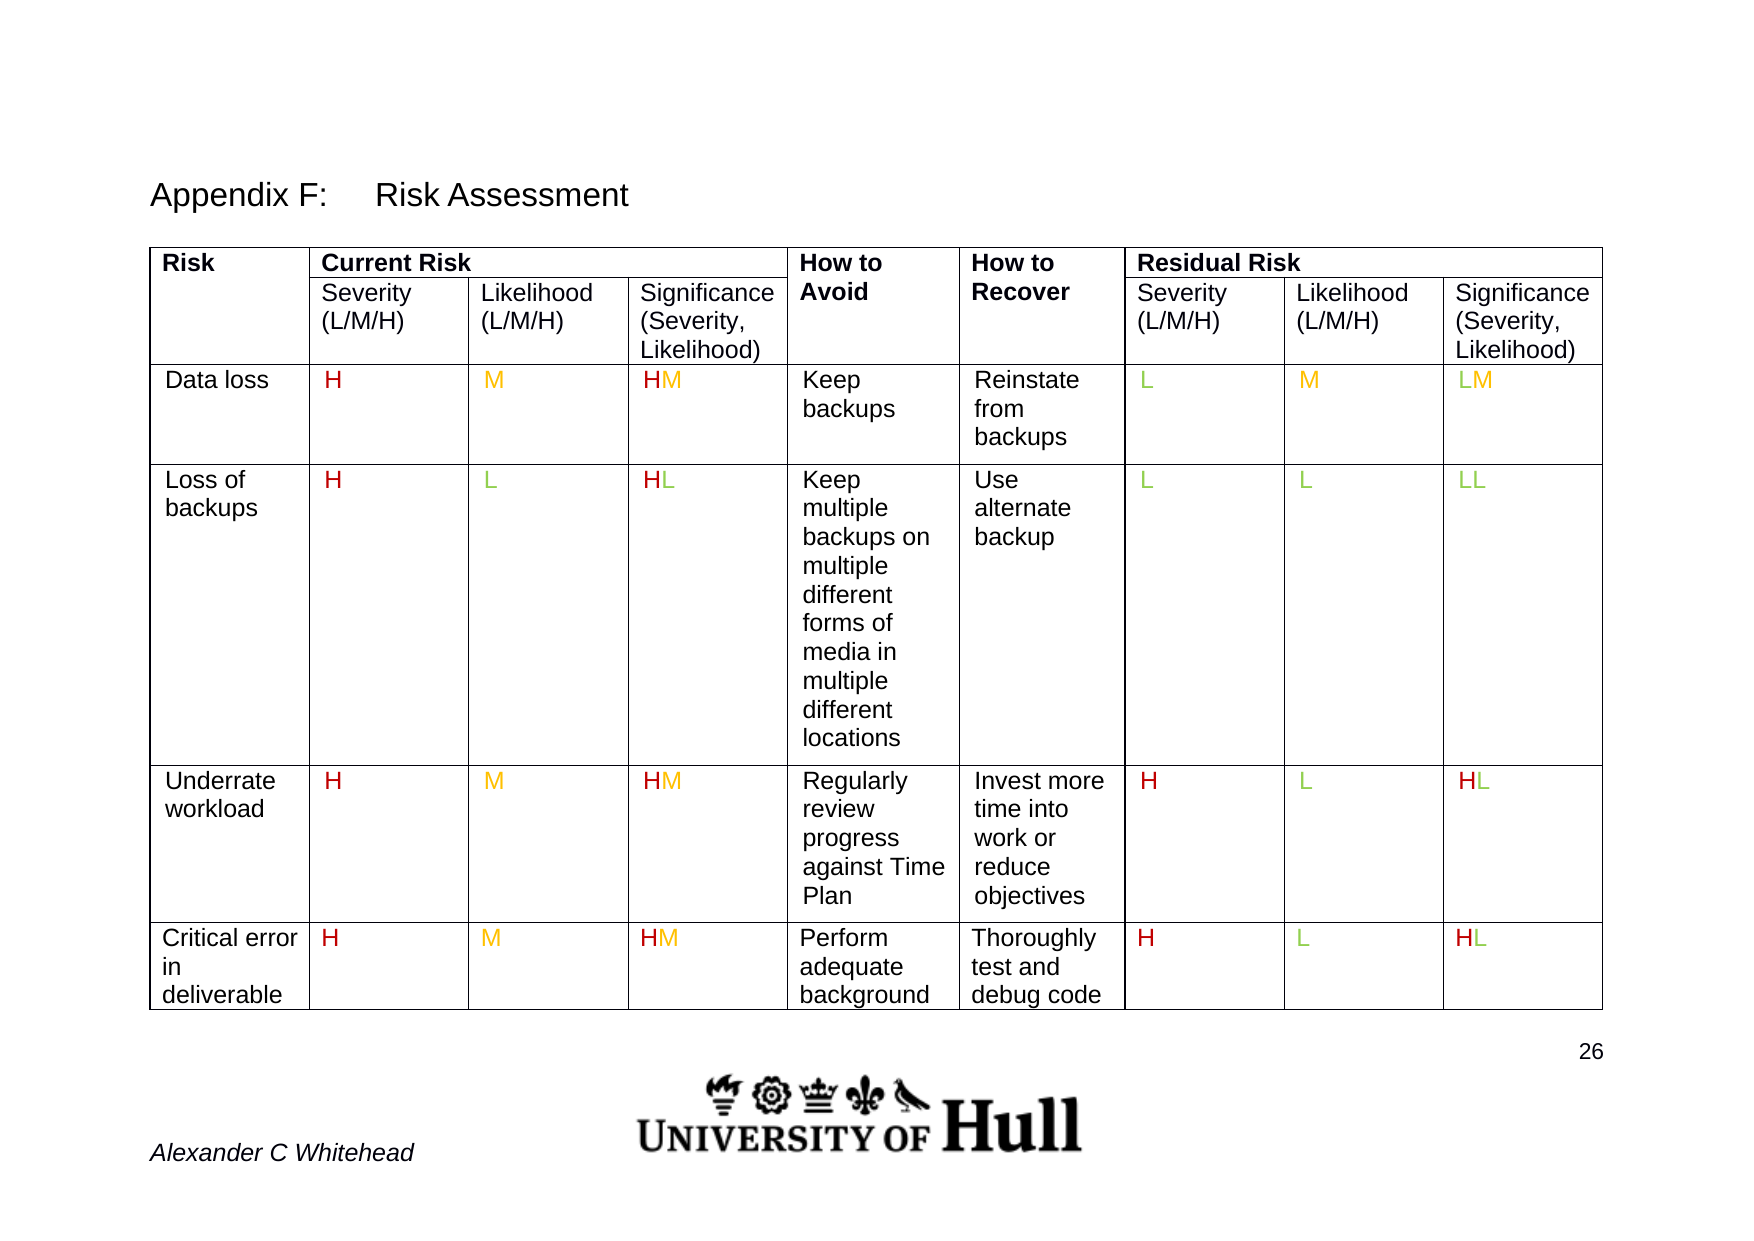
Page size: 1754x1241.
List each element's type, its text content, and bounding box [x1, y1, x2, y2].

table_cell Loss of backups [151, 465, 309, 765]
table_cell H [1126, 766, 1284, 922]
table_cell Regularly review progress against Time Plan [788, 766, 959, 922]
table_cell M [469, 365, 628, 464]
subtitle Risk Assessment [150, 175, 1604, 213]
table_header Risk [151, 248, 309, 364]
table_cell HL [1444, 766, 1602, 922]
table_cell HM [629, 365, 787, 464]
picture [630, 1064, 1091, 1162]
table_cell LM [1444, 365, 1602, 464]
table_cell Thoroughly test and debug code [960, 923, 1124, 1009]
table_cell HL [629, 465, 787, 765]
table_cell Significance (Severity, Likelihood) [629, 278, 787, 364]
table_header How to Recover [960, 248, 1124, 364]
table_cell HL [1444, 923, 1602, 1009]
table_cell M [469, 766, 628, 922]
table_cell LL [1444, 465, 1602, 765]
table_header Current Risk [310, 248, 787, 277]
table_cell Significance (Severity, Likelihood) [1444, 278, 1602, 364]
table_cell L [1126, 465, 1284, 765]
table_cell L [1285, 465, 1443, 765]
table_cell Reinstate from backups [960, 365, 1124, 464]
table_cell HM [629, 766, 787, 922]
table_cell HM [629, 923, 787, 1009]
table_cell Likelihood (L/M/H) [469, 278, 628, 364]
table_cell Keep multiple backups on multiple different forms of media in multiple different locations [788, 465, 959, 765]
table_cell H [310, 766, 468, 922]
table_header Residual Risk [1126, 248, 1602, 277]
table_cell H [310, 365, 468, 464]
table_cell Severity (L/M/H) [1126, 278, 1284, 364]
table_cell Invest more time into work or reduce objectives [960, 766, 1124, 922]
table_cell Keep backups [788, 365, 959, 464]
table_cell Underrate workload [151, 766, 309, 922]
table_cell H [310, 923, 468, 1009]
table_cell Likelihood (L/M/H) [1285, 278, 1443, 364]
table_cell Data loss [151, 365, 309, 464]
table_cell M [469, 923, 628, 1009]
table_cell M [1285, 365, 1443, 464]
table_cell L [469, 465, 628, 765]
table_header How to Avoid [788, 248, 959, 364]
table_cell Use alternate backup [960, 465, 1124, 765]
table_cell H [310, 465, 468, 765]
table_cell Severity (L/M/H) [310, 278, 468, 364]
table_cell L [1285, 766, 1443, 922]
table_cell Critical error in deliverable [151, 923, 309, 1009]
table_cell L [1126, 365, 1284, 464]
table_cell H [1126, 923, 1284, 1009]
table_cell Perform adequate background [788, 923, 959, 1009]
table_cell L [1285, 923, 1443, 1009]
